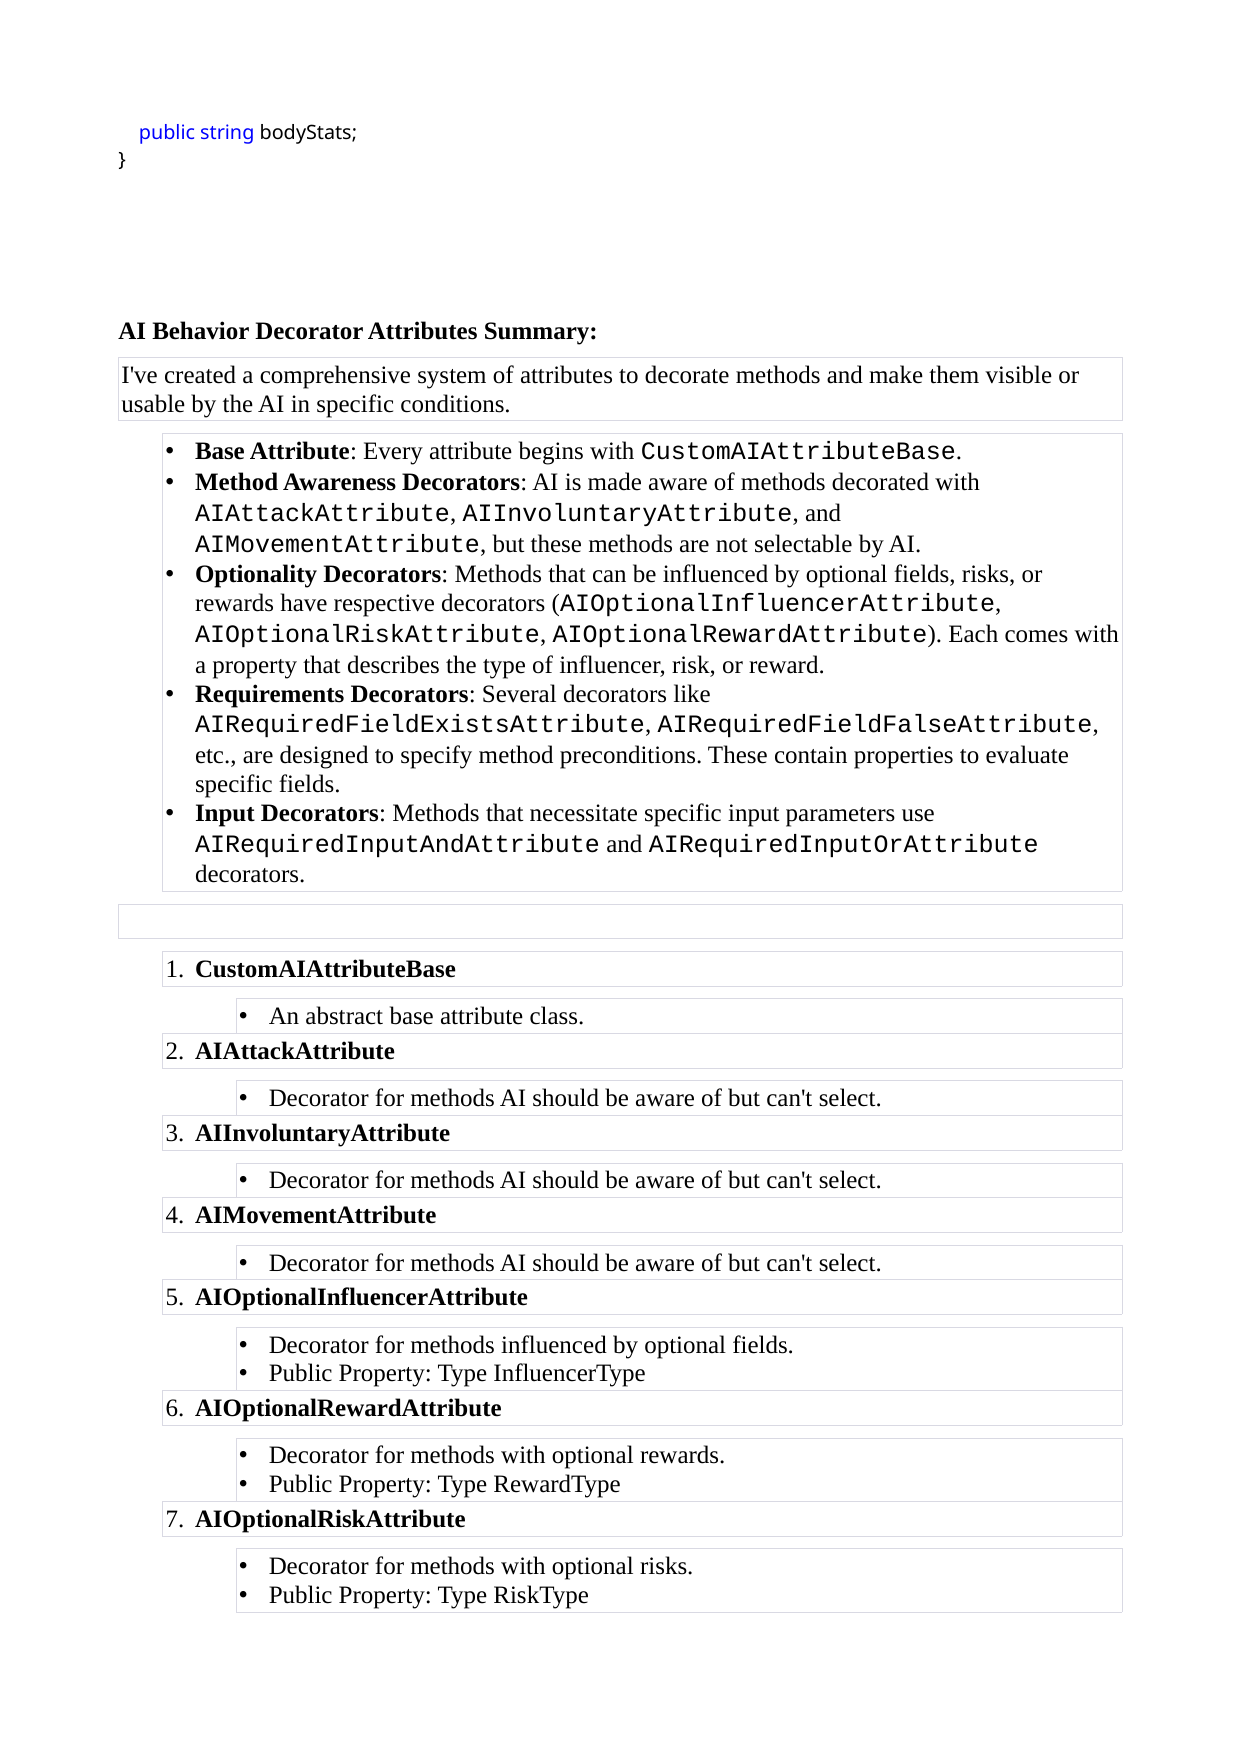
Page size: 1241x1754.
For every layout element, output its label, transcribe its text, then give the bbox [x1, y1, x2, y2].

list Decorator for methods influenced by optional fields. [237, 1328, 1122, 1355]
text AI Behavior Decorator Attributes Summary: [118, 316, 1122, 344]
list AIOptionalInfluencerAttribute [163, 1280, 1122, 1314]
list AIMovementAttribute [163, 1198, 1122, 1232]
list Decorator for methods with optional rewards. [237, 1439, 1122, 1466]
list An abstract base attribute class. [237, 999, 1122, 1033]
text I've created a comprehensive system of attributes to decorate methods and make them visible or usable by the AI in specific conditions. [119, 358, 1122, 420]
list Public Property: Type RewardType [237, 1466, 1122, 1501]
list AIOptionalRewardAttribute [163, 1391, 1122, 1425]
text public string bodyStats; [118, 118, 1122, 145]
list AIAttackAttribute [163, 1034, 1122, 1068]
list Base Attribute: Every attribute begins with CustomAIAttributeBase. [163, 434, 1122, 464]
list Decorator for methods AI should be aware of but can't select. [237, 1246, 1122, 1279]
list Decorator for methods AI should be aware of but can't select. [237, 1081, 1122, 1115]
list Public Property: Type RiskType [237, 1577, 1122, 1612]
list Public Property: Type InfluencerType [237, 1355, 1122, 1390]
list Method Awareness Decorators: AI is made aware of methods decorated with AIAttackAttribute, AIInvoluntaryAttribute, and AIMovementAttribute, but these methods are not selectable by AI. [163, 464, 1122, 556]
text } [118, 145, 1122, 172]
list CustomAIAttributeBase [163, 952, 1122, 986]
list Input Decorators: Methods that necessitate specific input parameters use AIRequiredInputAndAttribute and AIRequiredInputOrAttribute decorators. [163, 795, 1122, 891]
list Decorator for methods AI should be aware of but can't select. [237, 1164, 1122, 1197]
list Optionality Decorators: Methods that can be influenced by optional fields, risks, or rewards have respective decorators (AIOptionalInfluencerAttribute, AIOptionalRiskAttribute, AIOptionalRewardAttribute). Each comes with a property that describes the type of influencer, risk, or reward. [163, 556, 1122, 676]
list AIOptionalRiskAttribute [163, 1502, 1122, 1536]
list Requirements Decorators: Several decorators like AIRequiredFieldExistsAttribute, AIRequiredFieldFalseAttribute, etc., are designed to specify method preconditions. These contain properties to evaluate specific fields. [163, 676, 1122, 795]
list AIInvoluntaryAttribute [163, 1116, 1122, 1150]
list Decorator for methods with optional risks. [237, 1549, 1122, 1577]
